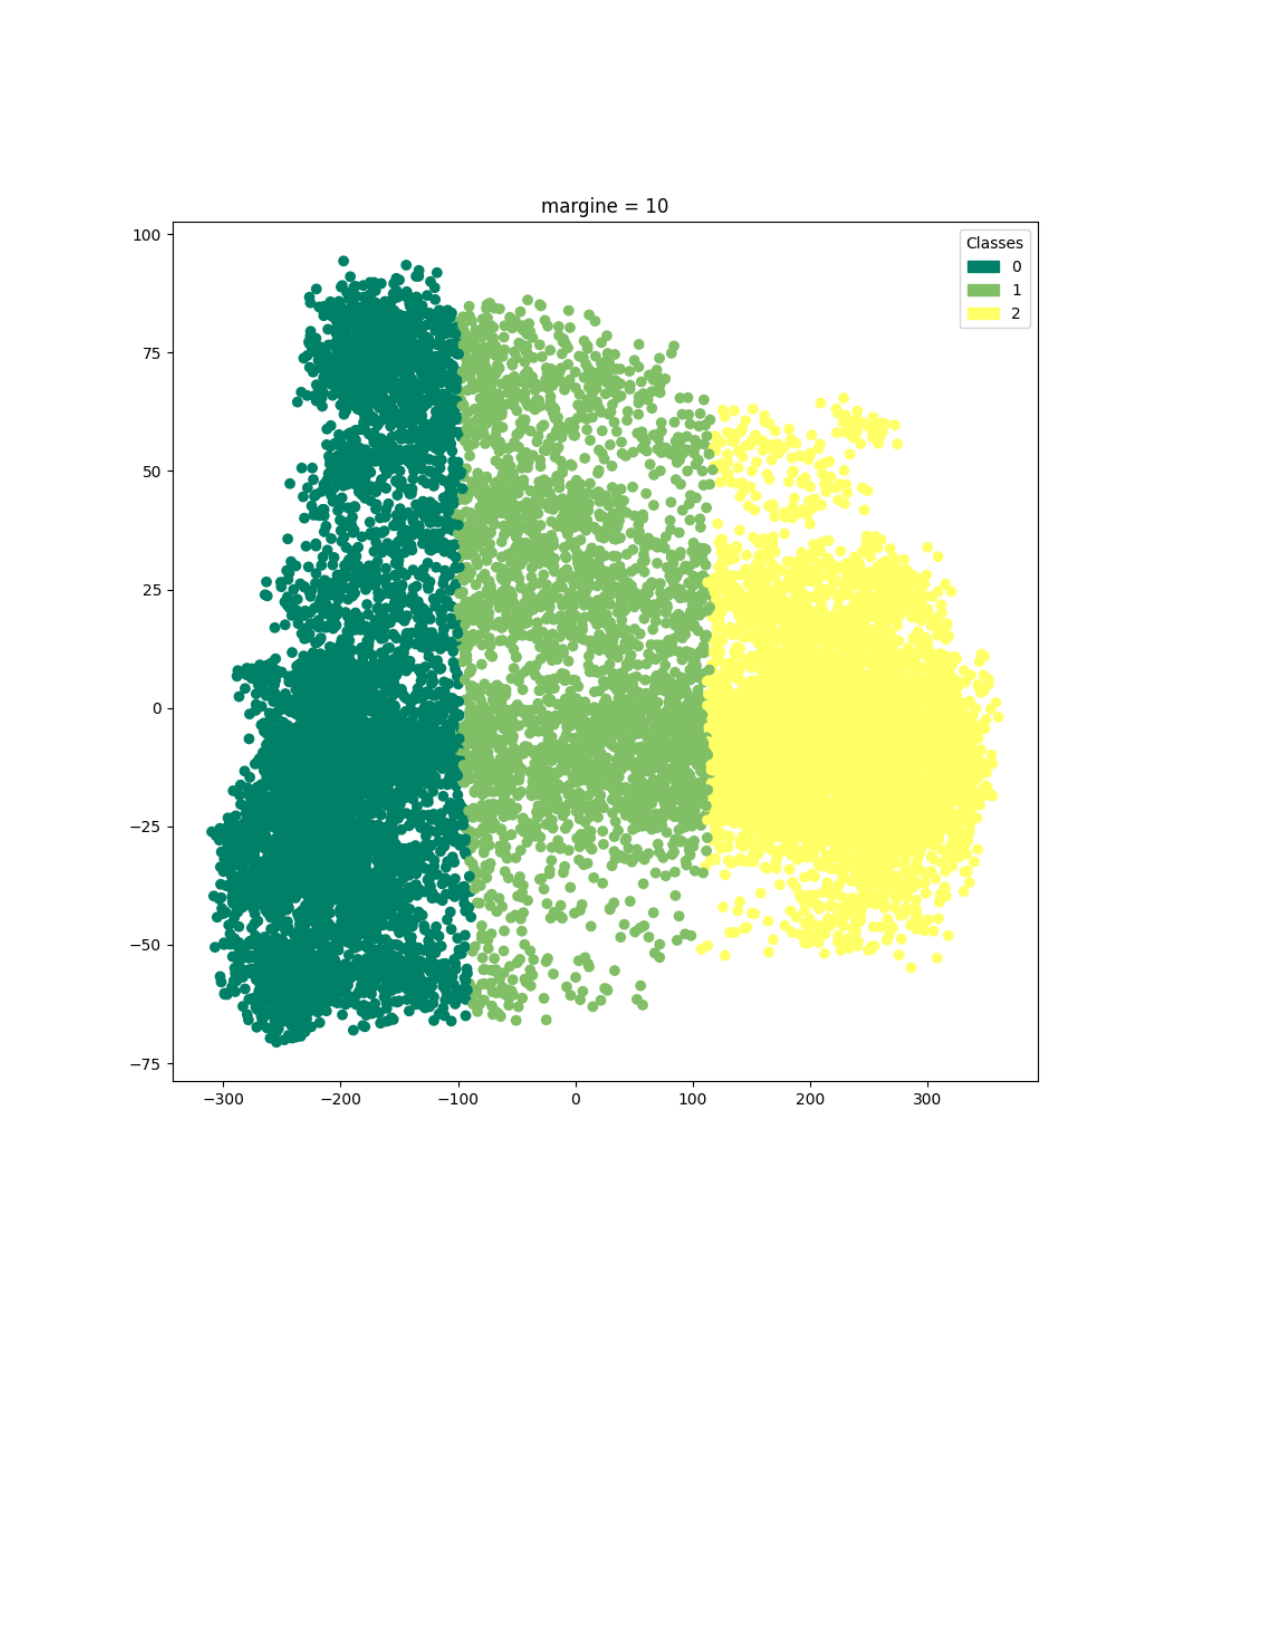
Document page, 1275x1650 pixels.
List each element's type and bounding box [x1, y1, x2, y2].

picture [118, 186, 1048, 1119]
